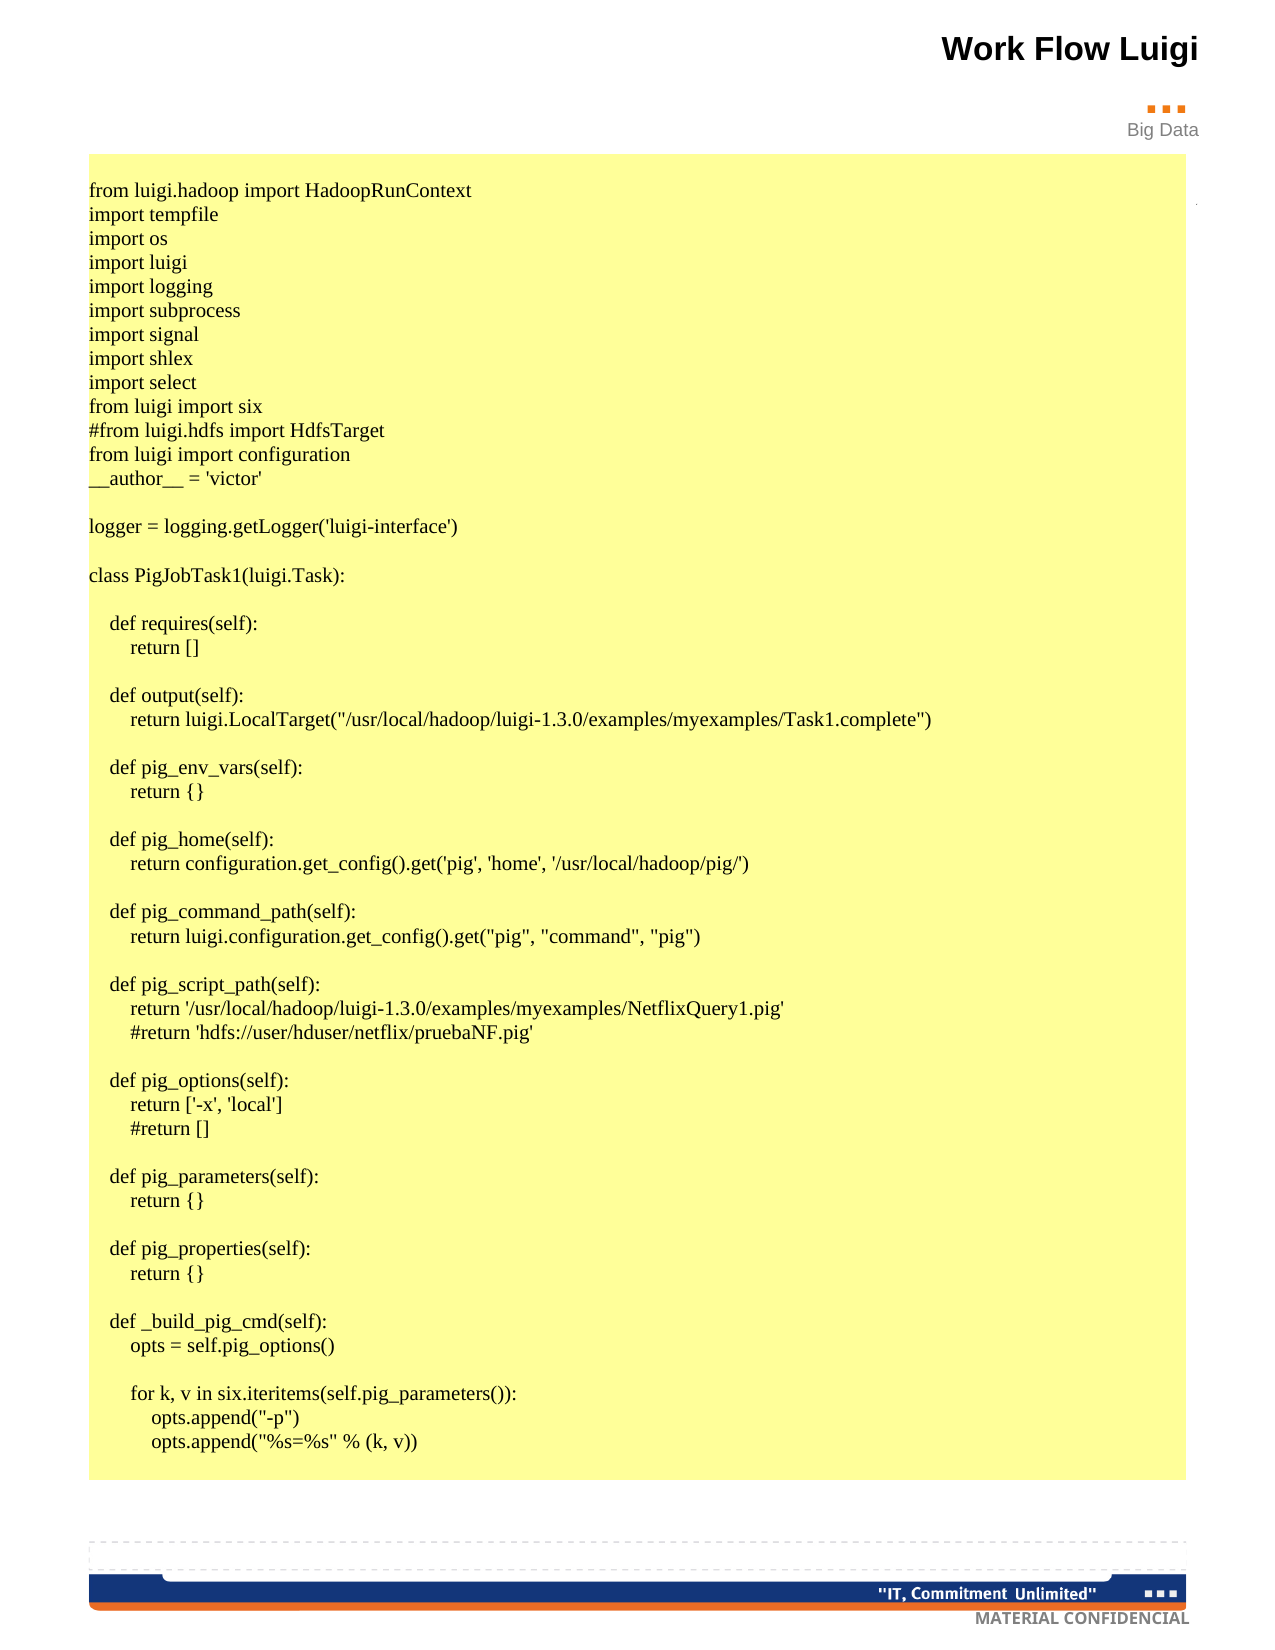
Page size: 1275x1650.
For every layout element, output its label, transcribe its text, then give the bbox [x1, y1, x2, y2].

text class PigJobTask1(luigi.Task): [88, 563, 1186, 587]
text def pig_script_path(self): [88, 972, 1186, 996]
text for k, v in six.iteritems(self.pig_parameters()): [88, 1381, 1186, 1405]
text from luigi.hadoop import HadoopRunContext [88, 178, 1186, 202]
text return [] [88, 635, 1186, 659]
text opts.append("%s=%s" % (k, v)) [88, 1429, 1186, 1453]
text return {} [88, 1188, 1186, 1212]
text from luigi import six [88, 394, 1186, 418]
text import logging [88, 274, 1186, 298]
text import select [88, 370, 1186, 394]
text return luigi.LocalTarget("/usr/local/hadoop/luigi-1.3.0/examples/myexamples/Task1.complete") [88, 707, 1186, 731]
text return ['-x', 'local'] [88, 1092, 1186, 1116]
text import os [88, 226, 1186, 250]
text def pig_home(self): [88, 827, 1186, 851]
text import signal [88, 322, 1186, 346]
text return '/usr/local/hadoop/luigi-1.3.0/examples/myexamples/NetflixQuery1.pig' [88, 996, 1186, 1020]
text import shlex [88, 346, 1186, 370]
text opts.append("-p") [88, 1405, 1186, 1429]
text import tempfile [88, 202, 1186, 226]
text import luigi [88, 250, 1186, 274]
text opts = self.pig_options() [88, 1333, 1186, 1357]
text logger = logging.getLogger('luigi-interface') [88, 514, 1186, 538]
text __author__ = 'victor' [88, 466, 1186, 490]
text def pig_properties(self): [88, 1236, 1186, 1260]
text def pig_parameters(self): [88, 1164, 1186, 1188]
text return luigi.configuration.get_config().get("pig", "command", "pig") [88, 923, 1186, 948]
text return {} [88, 1260, 1186, 1284]
text #return [] [88, 1116, 1186, 1140]
text #return 'hdfs://user/hduser/netflix/pruebaNF.pig' [88, 1020, 1186, 1044]
text return {} [88, 779, 1186, 803]
text def output(self): [88, 683, 1186, 707]
text def requires(self): [88, 611, 1186, 635]
text def pig_command_path(self): [88, 899, 1186, 923]
picture [88, 1541, 1187, 1611]
text def pig_env_vars(self): [88, 755, 1186, 779]
text def pig_options(self): [88, 1068, 1186, 1092]
text from luigi import configuration [88, 442, 1186, 466]
text #from luigi.hdfs import HdfsTarget [88, 418, 1186, 442]
text import subprocess [88, 298, 1186, 322]
text def _build_pig_cmd(self): [88, 1308, 1186, 1333]
text return configuration.get_config().get('pig', 'home', '/usr/local/hadoop/pig/') [88, 851, 1186, 875]
